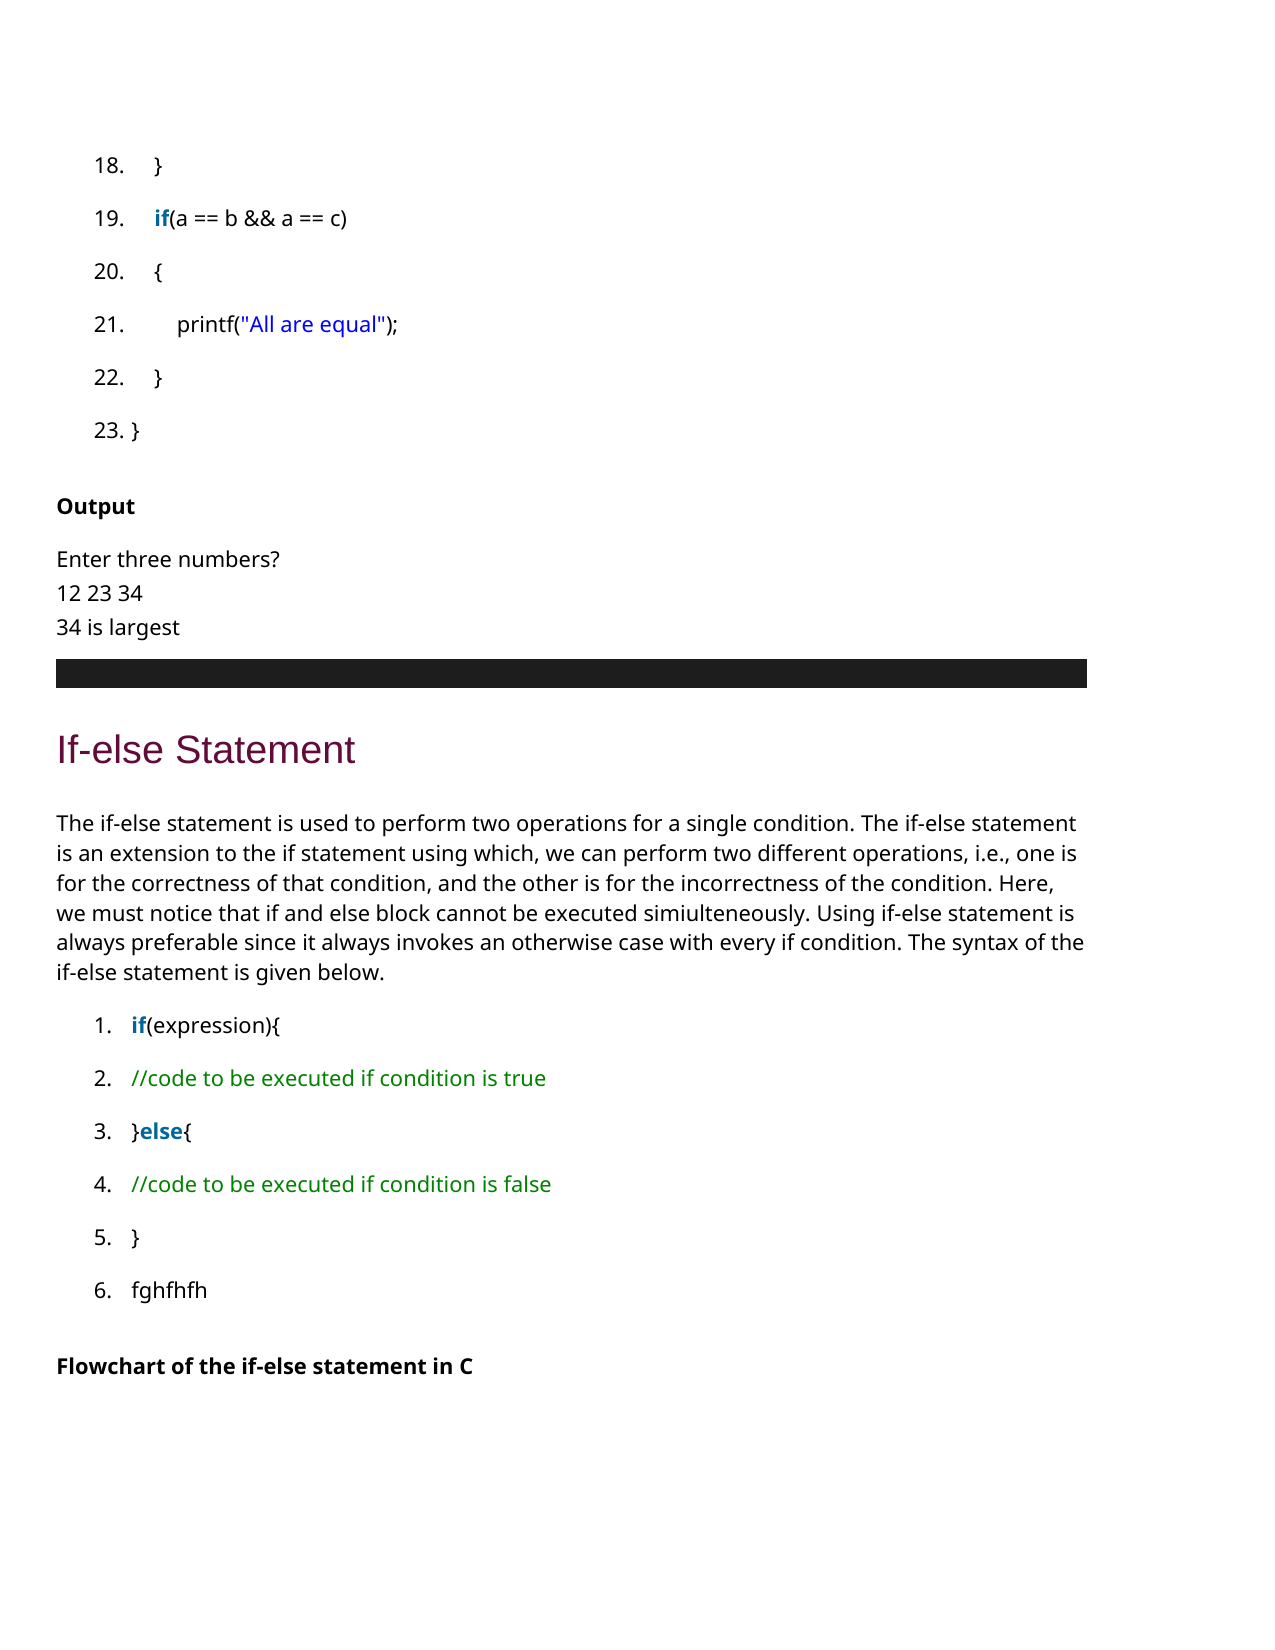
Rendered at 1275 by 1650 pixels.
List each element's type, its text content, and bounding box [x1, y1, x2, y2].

list } [94, 150, 1092, 180]
list }else{ [94, 1116, 1092, 1146]
list if(a == b && a == c) [94, 203, 1092, 233]
list { [94, 256, 1092, 286]
list } [94, 415, 1092, 445]
list } [94, 1222, 1092, 1252]
list } [94, 362, 1092, 392]
subtitle If-else Statement [56, 726, 1087, 772]
text 34 is largest [56, 612, 1087, 642]
text Enter three numbers? [56, 544, 1087, 573]
list if(expression){ [94, 1010, 1092, 1040]
list //code to be executed if condition is true [94, 1063, 1092, 1093]
list printf("All are equal"); [94, 309, 1092, 339]
list fghfhfh [94, 1275, 1092, 1305]
text The if-else statement is used to perform two operations for a single condition. The if-else statement is an extension to the if statement using which, we can perform two different operations, i.e., one is for the correctness of that condition, and the other is for the incorrectness of the condition. Here, we must notice that if and else block cannot be executed simiulteneously. Using if-else statement is always preferable since it always invokes an otherwise case with every if condition. The syntax of the if-else statement is given below. [56, 808, 1087, 987]
list //code to be executed if condition is false [94, 1169, 1092, 1199]
text Output [56, 491, 1087, 521]
text Flowchart of the if-else statement in C [56, 1351, 1087, 1381]
text 12 23 34 [56, 578, 1087, 608]
